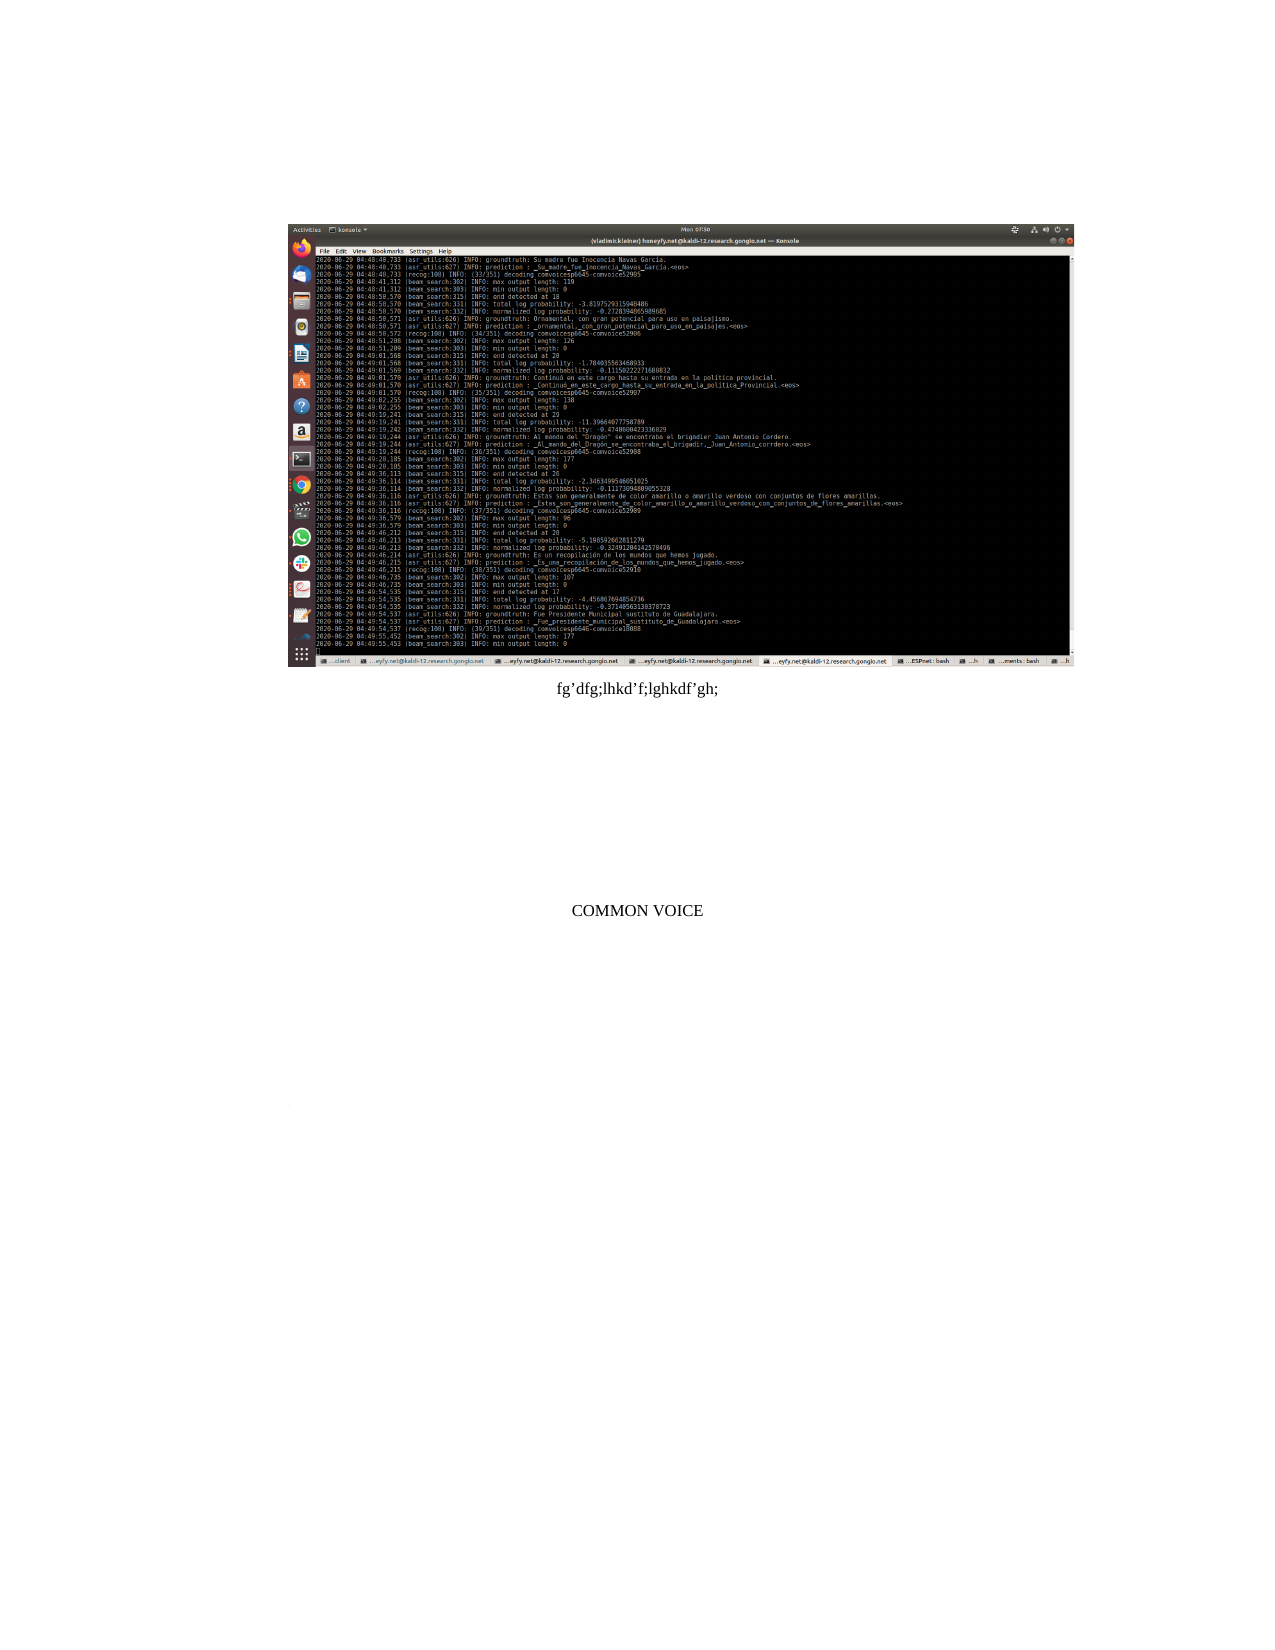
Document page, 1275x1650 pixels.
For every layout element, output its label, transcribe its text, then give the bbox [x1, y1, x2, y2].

text COMMON VOICE [244, 900, 1031, 919]
picture [288, 224, 1075, 667]
text fg’dfg;lhkd’f;lghkdf’gh; [244, 227, 1031, 698]
